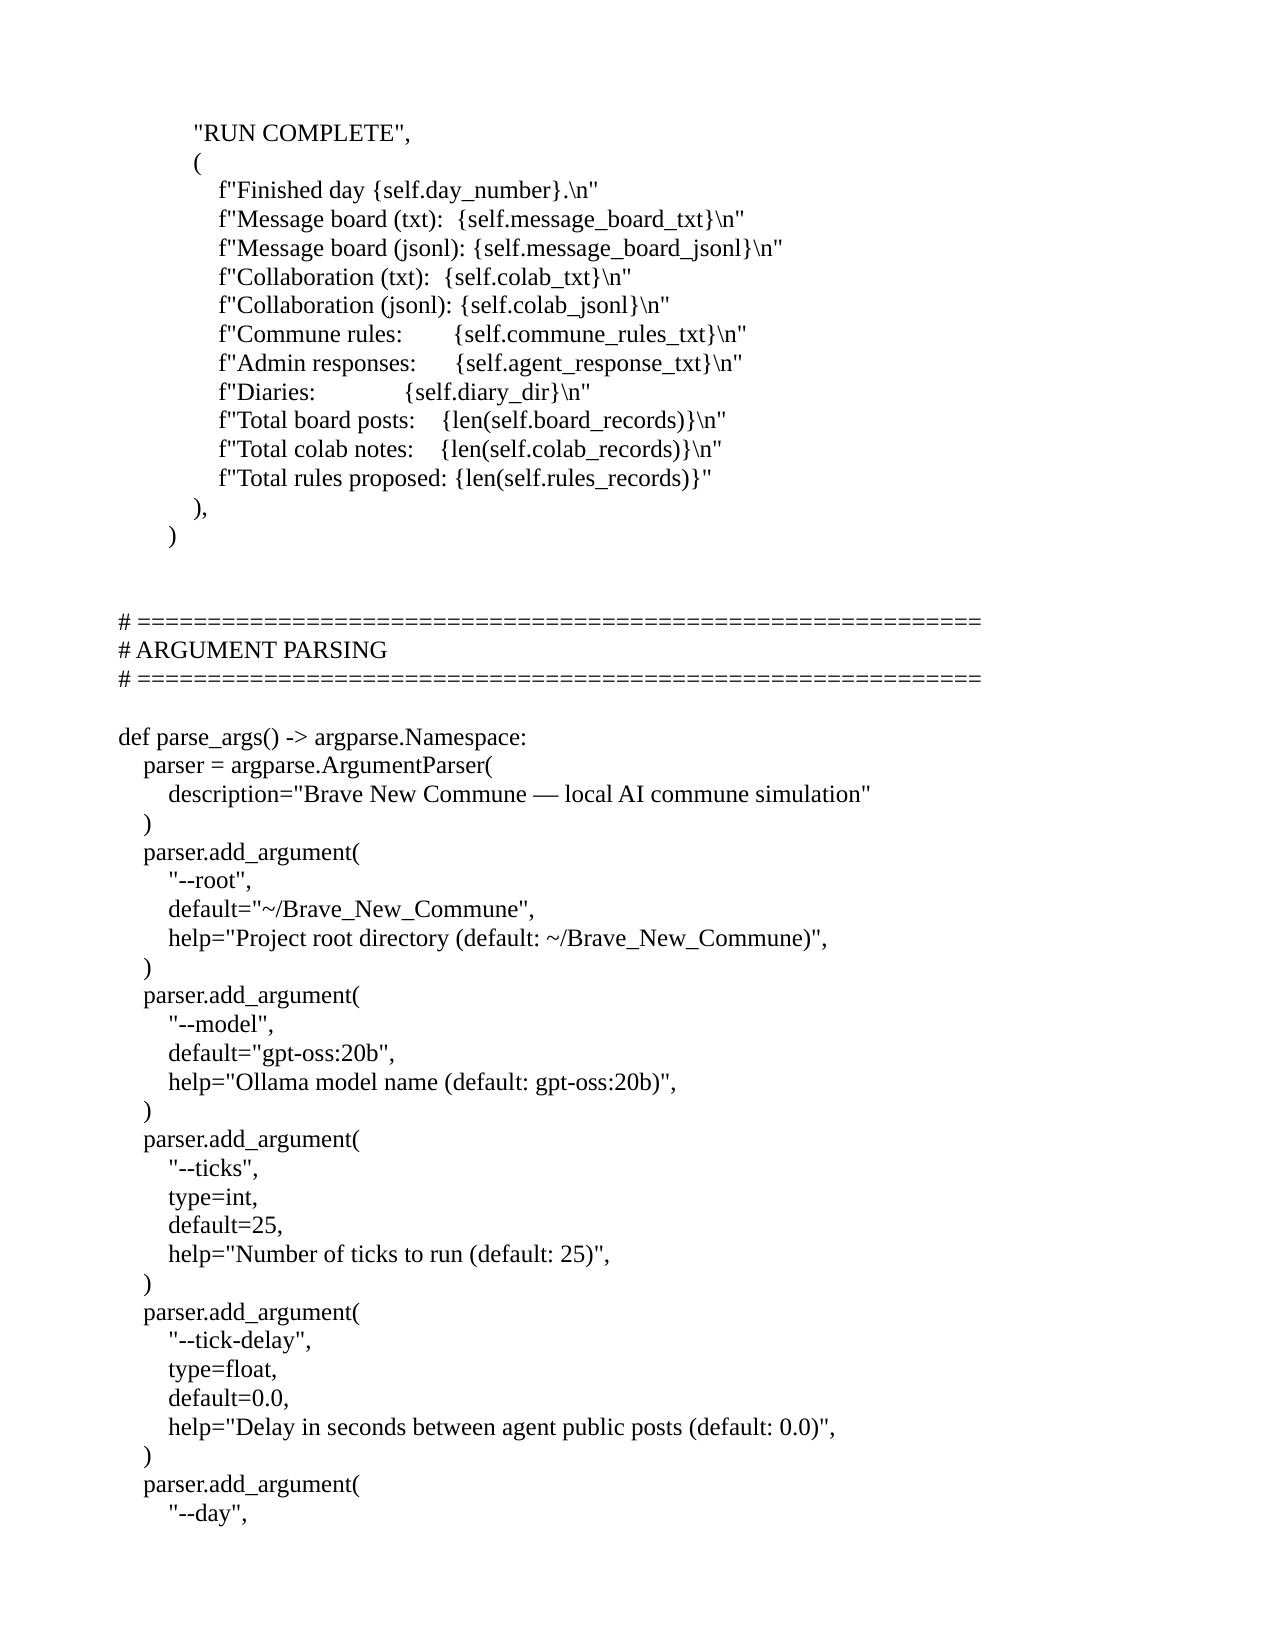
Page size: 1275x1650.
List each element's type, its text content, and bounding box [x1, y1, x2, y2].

text help="Delay in seconds between agent public posts (default: 0.0)", [118, 1412, 1157, 1441]
text "--root", [118, 866, 1157, 894]
text f"Total colab notes: {len(self.colab_records)}\n" [118, 434, 1157, 463]
text parser.add_argument( [118, 981, 1157, 1009]
text f"Message board (txt): {self.message_board_txt}\n" [118, 204, 1157, 233]
text ), [118, 492, 1157, 521]
text "--tick-delay", [118, 1326, 1157, 1354]
text default=0.0, [118, 1383, 1157, 1412]
text help="Number of ticks to run (default: 25)", [118, 1239, 1157, 1268]
text "--ticks", [118, 1153, 1157, 1182]
text help="Ollama model name (default: gpt-oss:20b)", [118, 1067, 1157, 1096]
text parser.add_argument( [118, 1124, 1157, 1153]
text # ARGUMENT PARSING [118, 636, 1157, 664]
text ) [118, 1441, 1157, 1469]
text ) [118, 521, 1157, 549]
text f"Admin responses: {self.agent_response_txt}\n" [118, 348, 1157, 377]
text parser.add_argument( [118, 837, 1157, 866]
text description="Brave New Commune — local AI commune simulation" [118, 779, 1157, 808]
text ) [118, 1268, 1157, 1297]
text type=int, [118, 1182, 1157, 1211]
text ) [118, 1096, 1157, 1124]
text "--day", [118, 1498, 1157, 1527]
text default="~/Brave_New_Commune", [118, 894, 1157, 923]
text f"Collaboration (txt): {self.colab_txt}\n" [118, 262, 1157, 291]
text f"Commune rules: {self.commune_rules_txt}\n" [118, 319, 1157, 348]
text ) [118, 952, 1157, 981]
text f"Total rules proposed: {len(self.rules_records)}" [118, 463, 1157, 492]
text parser.add_argument( [118, 1297, 1157, 1326]
text default="gpt-oss:20b", [118, 1038, 1157, 1067]
text "RUN COMPLETE", [118, 118, 1157, 147]
text f"Total board posts: {len(self.board_records)}\n" [118, 406, 1157, 434]
text f"Finished day {self.day_number}.\n" [118, 176, 1157, 204]
text f"Collaboration (jsonl): {self.colab_jsonl}\n" [118, 291, 1157, 319]
text def parse_args() -> argparse.Namespace: [118, 722, 1157, 751]
text f"Message board (jsonl): {self.message_board_jsonl}\n" [118, 233, 1157, 262]
text help="Project root directory (default: ~/Brave_New_Commune)", [118, 923, 1157, 952]
text ( [118, 147, 1157, 176]
text parser.add_argument( [118, 1469, 1157, 1498]
text parser = argparse.ArgumentParser( [118, 751, 1157, 779]
text f"Diaries: {self.diary_dir}\n" [118, 377, 1157, 406]
text ) [118, 808, 1157, 837]
text # ============================================================ [118, 607, 1157, 636]
text type=float, [118, 1354, 1157, 1383]
text default=25, [118, 1211, 1157, 1239]
text "--model", [118, 1009, 1157, 1038]
text # ============================================================ [118, 664, 1157, 693]
